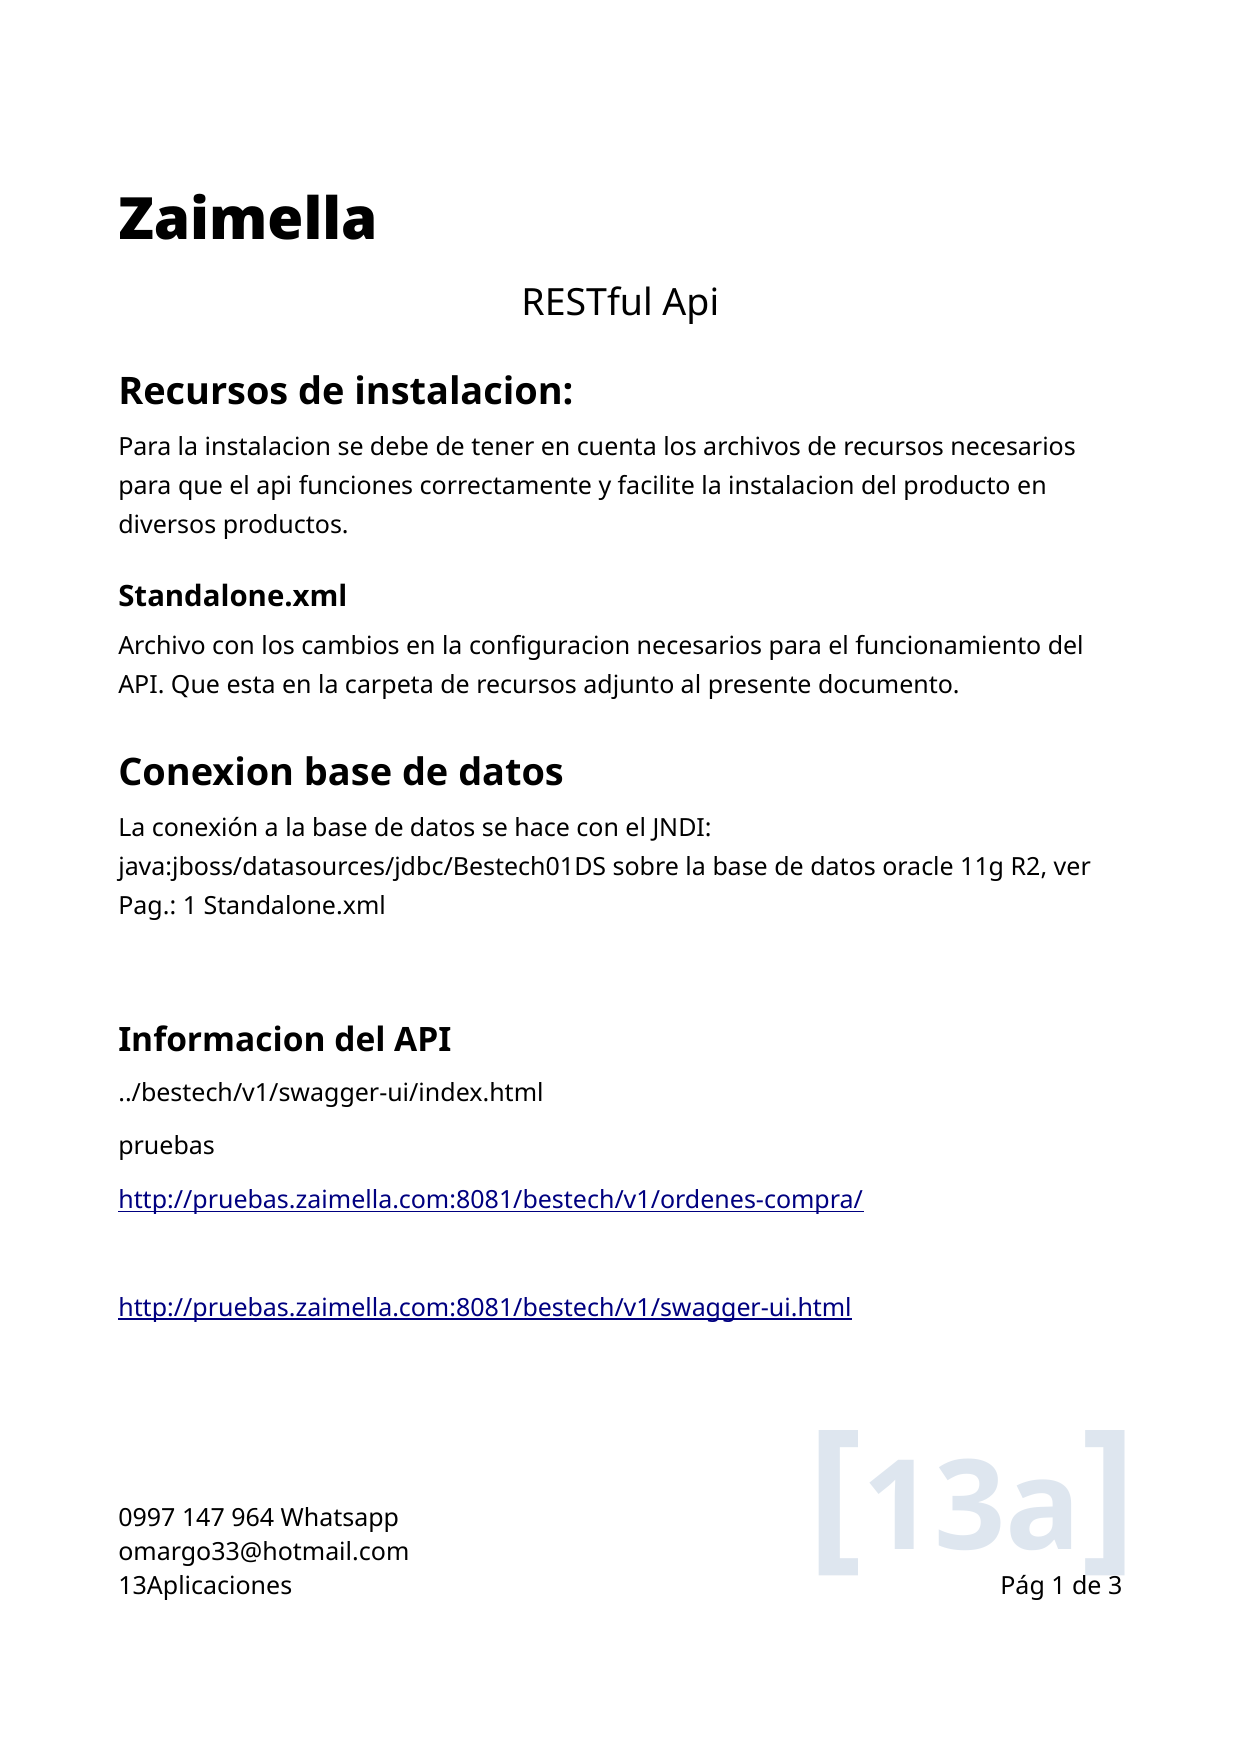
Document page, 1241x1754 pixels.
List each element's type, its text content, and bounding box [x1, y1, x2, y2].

text La conexión a la base de datos se hace con el JNDI: java:jboss/datasources/jdbc/Bestech01DS sobre la base de datos oracle 11g R2, ver Pag.: 1 Standalone.xml [118, 809, 1122, 922]
subtitle Conexion base de datos [118, 745, 1122, 797]
subtitle RESTful Api [118, 275, 1122, 326]
text ../bestech/v1/swagger-ui/index.html [118, 1074, 1122, 1108]
text Archivo con los cambios en la configuracion necesarios para el funcionamiento del API. Que esta en la carpeta de recursos adjunto al presente documento. [118, 627, 1122, 701]
text http://pruebas.zaimella.com:8081/bestech/v1/ordenes-compra/ [118, 1182, 1122, 1216]
subtitle Informacion del API [118, 1016, 1122, 1062]
text http://pruebas.zaimella.com:8081/bestech/v1/swagger-ui.html [118, 1289, 1122, 1323]
subtitle Recursos de instalacion: [118, 364, 1122, 416]
title Zaimella [118, 177, 1122, 257]
text Para la instalacion se debe de tener en cuenta los archivos de recursos necesarios para que el api funciones correctamente y facilite la instalacion del producto en diversos productos. [118, 428, 1122, 541]
subtitle Standalone.xml [118, 575, 1122, 615]
text pruebas [118, 1128, 1122, 1162]
